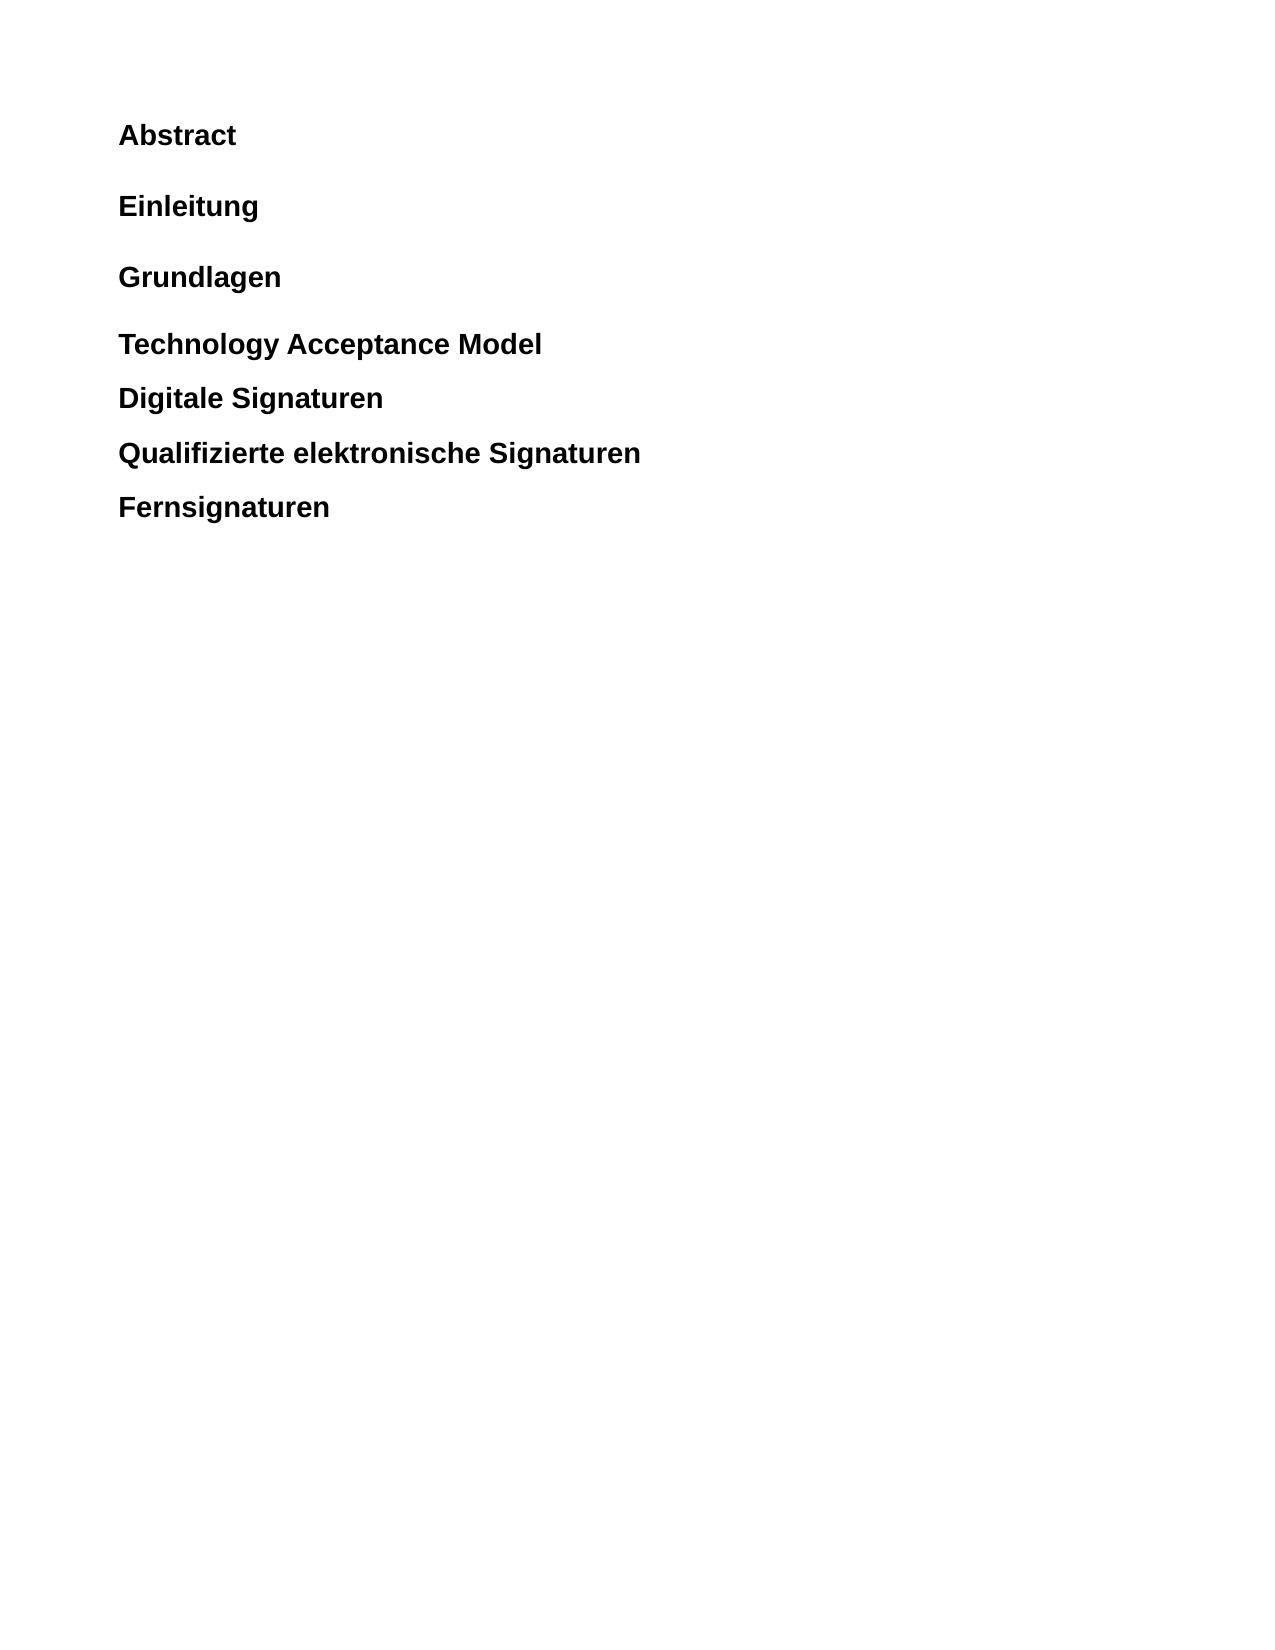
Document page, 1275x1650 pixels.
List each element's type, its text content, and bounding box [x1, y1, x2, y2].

subtitle Digitale Signaturen [118, 381, 1157, 415]
subtitle Grundlagen [118, 260, 1157, 294]
subtitle Fernsignaturen [118, 490, 1157, 524]
subtitle Qualifizierte elektronische Signaturen [118, 436, 1157, 469]
subtitle Technology Acceptance Model [118, 327, 1157, 361]
subtitle Einleitung [118, 189, 1157, 223]
subtitle Abstract [118, 118, 1157, 152]
